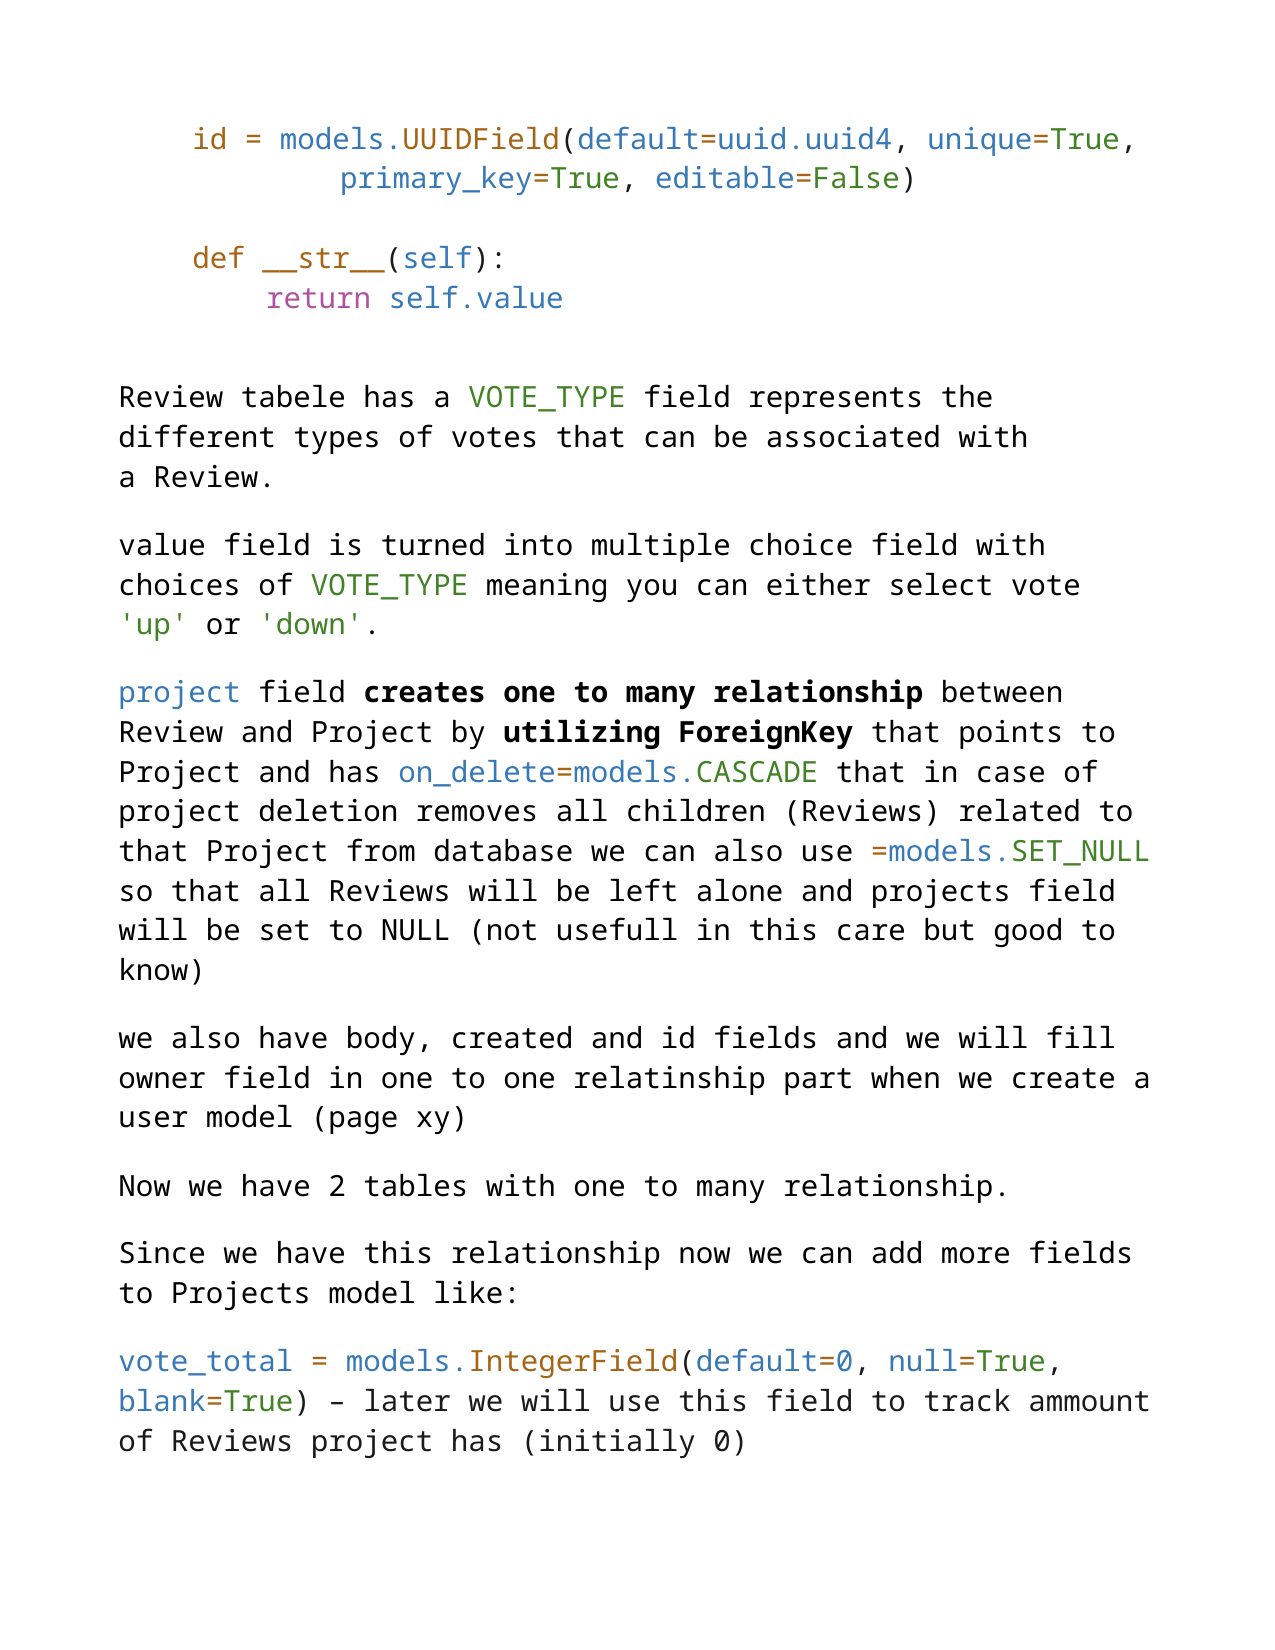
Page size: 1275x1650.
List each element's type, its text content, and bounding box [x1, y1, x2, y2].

text Now we have 2 tables with one to many relationship. [118, 1165, 1157, 1204]
text return self.value [118, 277, 1157, 317]
text def __str__(self): [118, 237, 1157, 277]
text vote_total = models.IntegerField(default=0, null=True, blank=True) – later we will use this field to track ammount of Reviews project has (initially 0) [118, 1341, 1157, 1459]
text Review tabele has a VOTE_TYPE field represents the different types of votes that can be associated with a Review. [118, 377, 1157, 496]
text Since we have this relationship now we can add more fields to Projects model like: [118, 1233, 1157, 1312]
text project field creates one to many relationship between Review and Project by utilizing ForeignKey that points to Project and has on_delete=models.CASCADE that in case of project deletion removes all children (Reviews) related to that Project from database we can also use =models.SET_NULL so that all Reviews will be left alone and projects field will be set to NULL (not usefull in this care but good to know) [118, 672, 1157, 989]
text value field is turned into multiple choice field with choices of VOTE_TYPE meaning you can either select vote 'up' or 'down'. [118, 524, 1157, 643]
text id = models.UUIDField(default=uuid.uuid4, unique=True, primary_key=True, editable=False) [118, 118, 1157, 197]
text we also have body, created and id fields and we will fill owner field in one to one relatinship part when we create a user model (page xy) [118, 1017, 1157, 1136]
